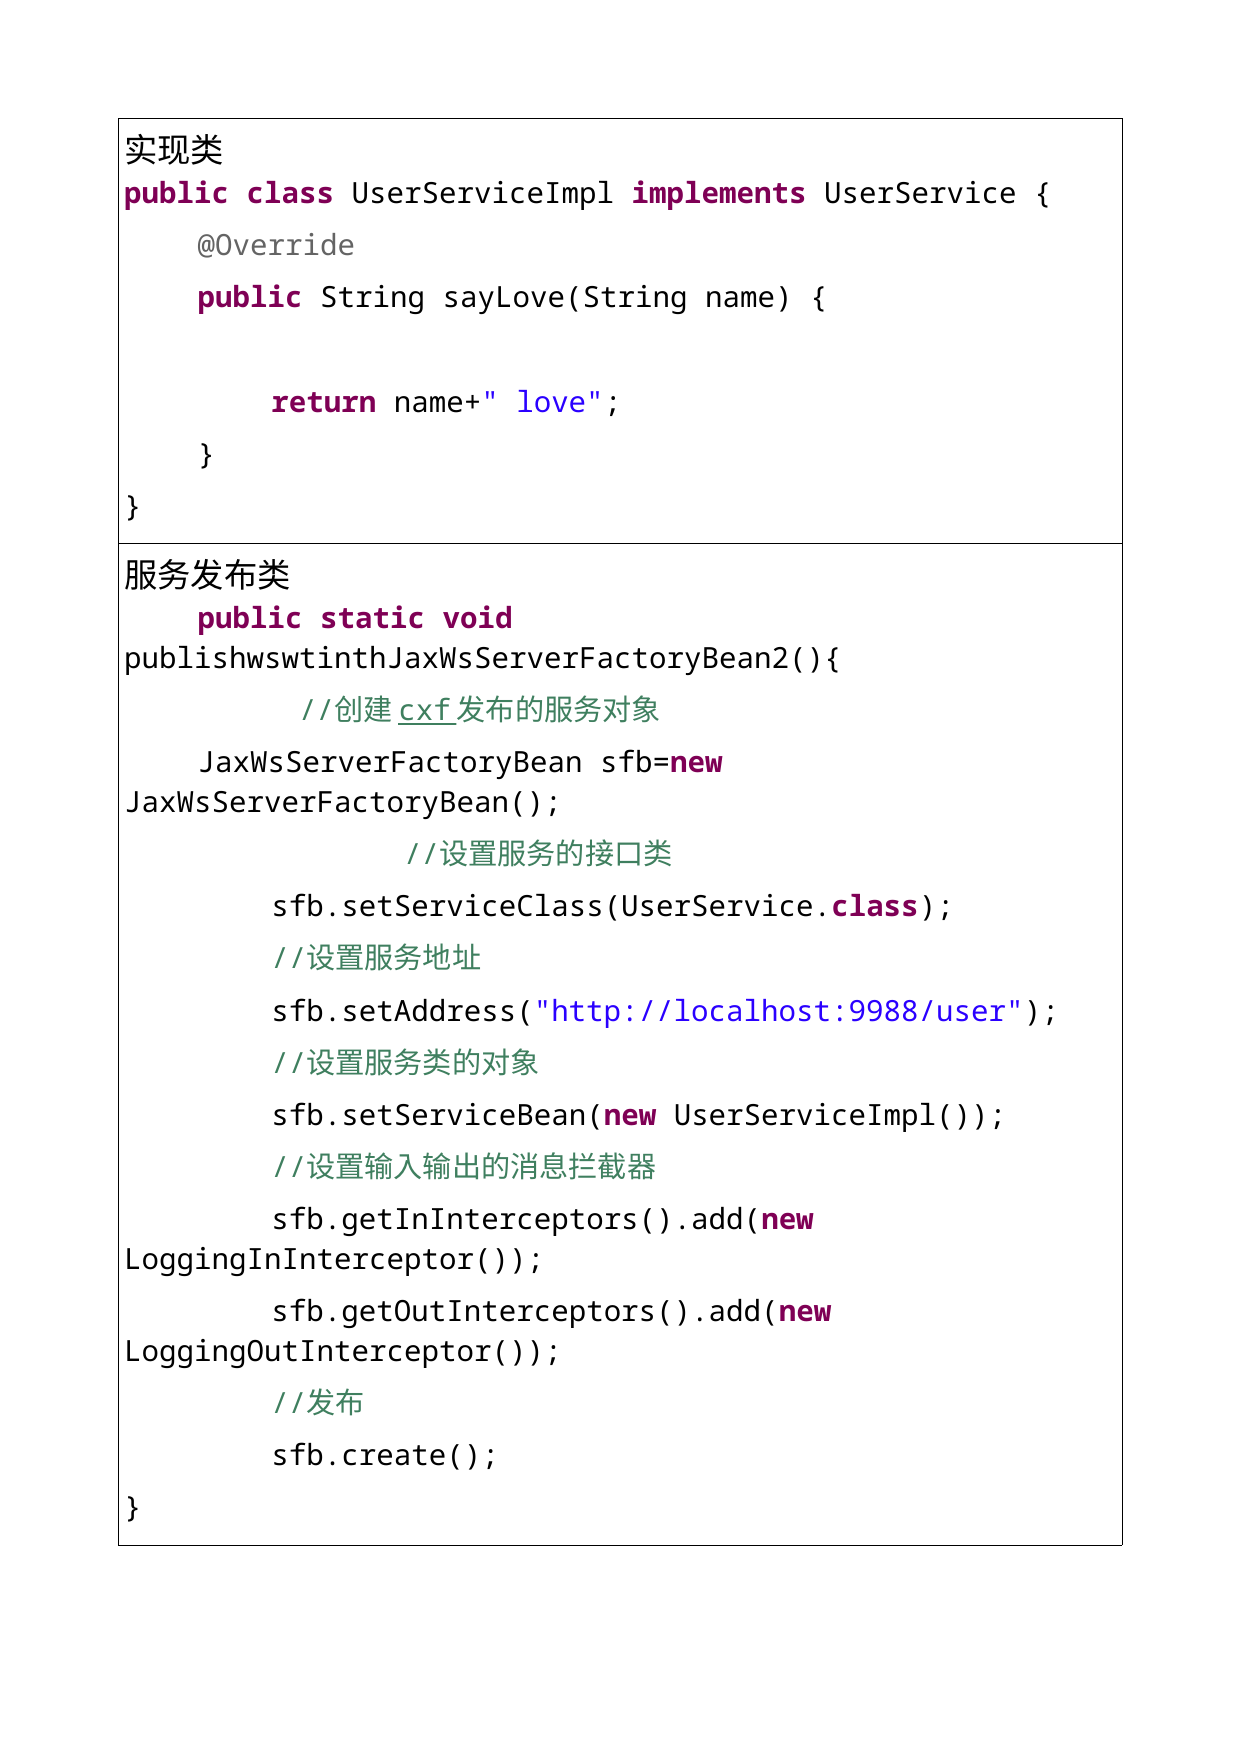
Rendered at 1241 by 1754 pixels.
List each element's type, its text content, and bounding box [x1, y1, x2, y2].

table_header 服务发布类 public static void publishwswtinthJaxWsServerFactoryBean2(){ //创建cxf发布的服务对象 JaxWsServerFactoryBean sfb=new JaxWsServerFactoryBean(); //设置服务的接口类 sfb.setServiceClass(UserService.class); //设置服务地址 sfb.setAddress("http://localhost:9988/user"); //设置服务类的对象 sfb.setServiceBean(new UserServiceImpl()); //设置输入输出的消息拦截器 sfb.getInInterceptors().add(new LoggingInInterceptor()); sfb.getOutInterceptors().add(new LoggingOutInterceptor()); //发布 sfb.create(); } [119, 544, 1122, 1545]
table_header 实现类 public class UserServiceImpl implements UserService { @Override public String sayLove(String name) { return name+" love"; } } [119, 119, 1122, 543]
